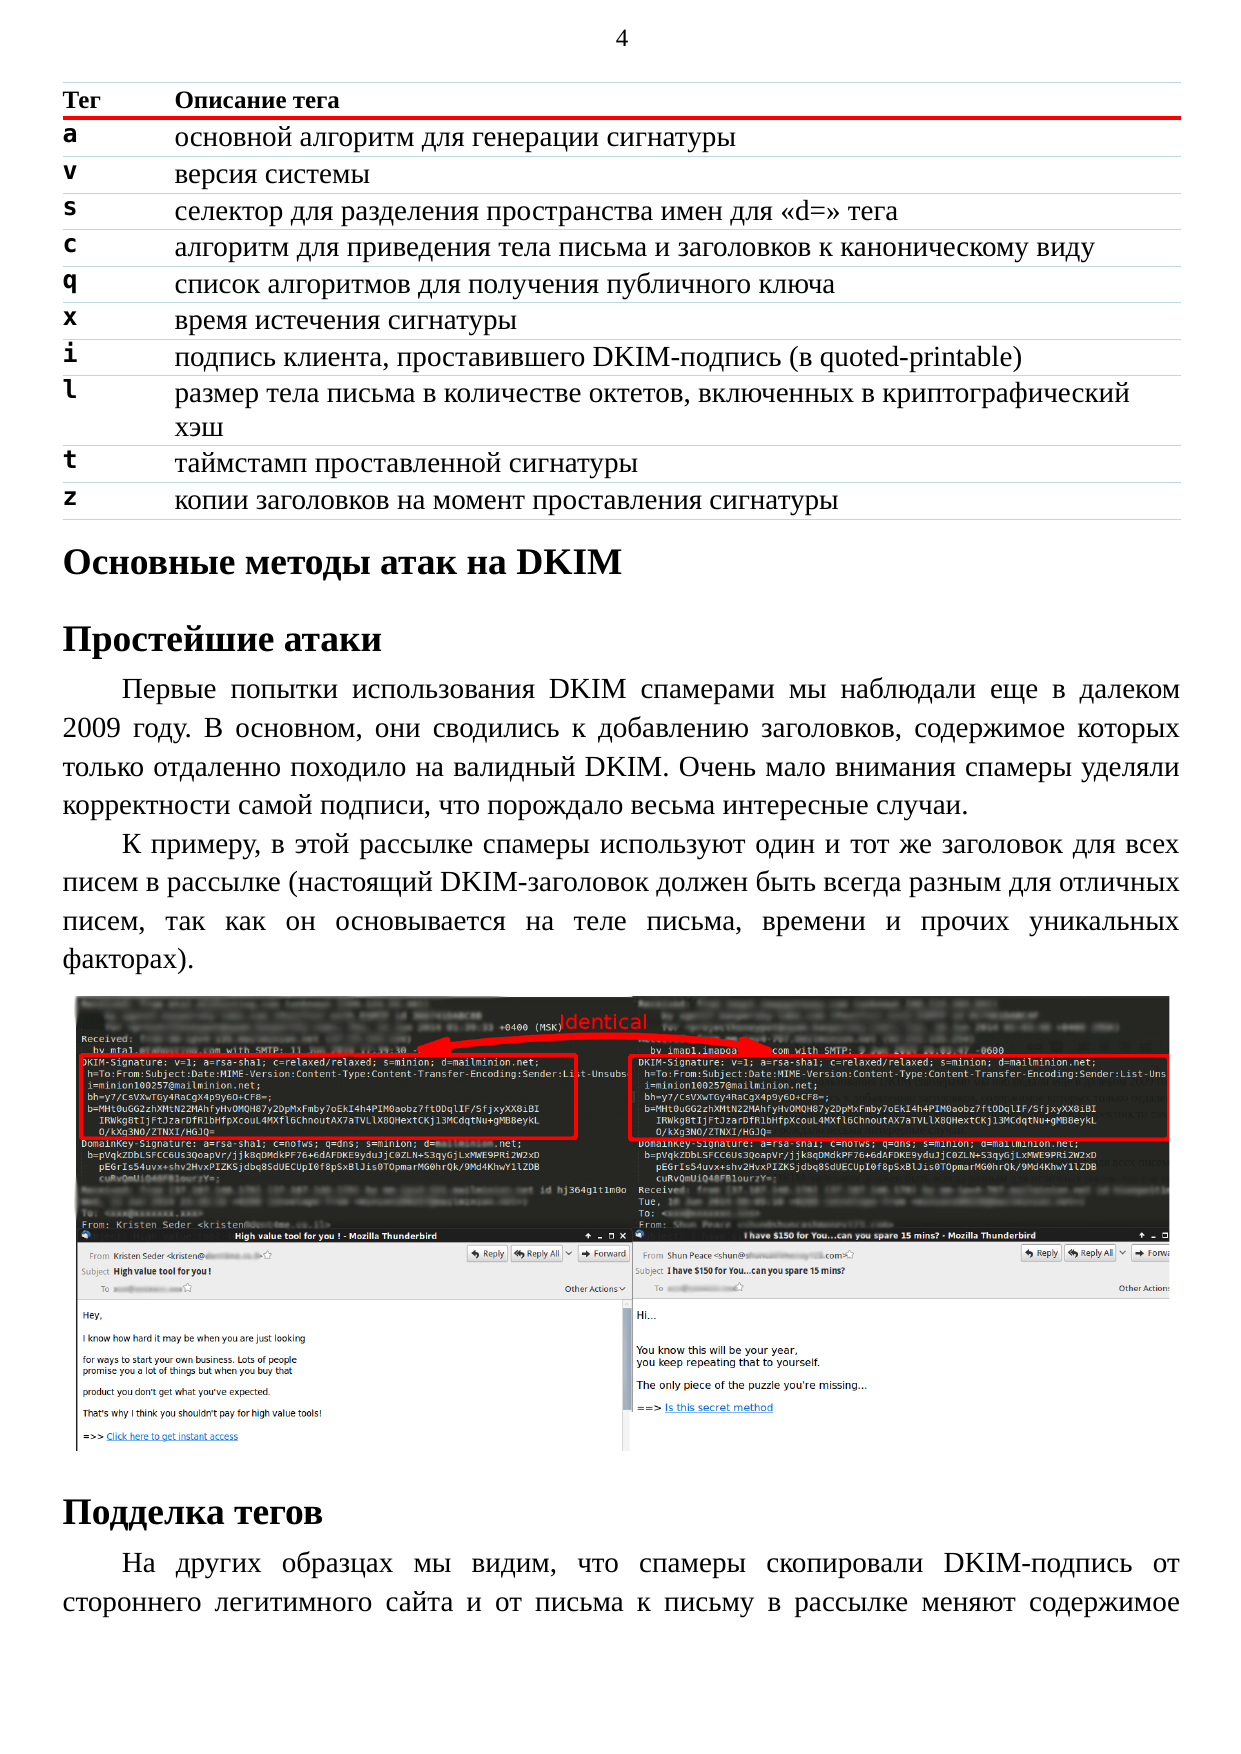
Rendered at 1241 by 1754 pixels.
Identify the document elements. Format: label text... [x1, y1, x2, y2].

table_cell алгоритм для приведения тела письма и заголовков к каноническому виду [174, 230, 1181, 266]
table_cell таймстамп проставленной сигнатуры [174, 446, 1181, 482]
table_cell размер тела письма в количестве октетов, включенных в криптографический хэш [174, 376, 1181, 445]
text На других образцах мы видим, что спамеры скопировали DKIM-подпись от стороннего легитимного сайта и от письма к письму в рассылке меняют содержимое [62, 1545, 1181, 1617]
table_cell c [63, 230, 174, 266]
table_cell подпись клиента, проставившего DKIM-подпись (в quoted-printable) [174, 340, 1181, 375]
table_cell a [63, 120, 174, 156]
text К примеру, в этой рассылке спамеры используют один и тот же заголовок для всех писем в рассылке (настоящий DKIM-заголовок должен быть всегда разным для отличных писем, так как он основывается на теле письма, времени и прочих уникальных факторах). [62, 826, 1181, 975]
table_cell список алгоритмов для получения публичного ключа [174, 267, 1181, 302]
table_cell i [63, 340, 174, 375]
table_cell s [63, 194, 174, 229]
text Первые попытки использования DKIM спамерами мы наблюдали еще в далеком 2009 году. В основном, они сводились к добавлению заголовков, содержимое которых только отдаленно походило на валидный DKIM. Очень мало внимания спамеры уделяли корректности самой подписи, что порождало весьма интересные случаи. [62, 672, 1181, 821]
table_cell v [63, 157, 174, 192]
table_cell l [63, 376, 174, 445]
table_header Описание тега [174, 83, 1181, 116]
table_cell z [63, 483, 174, 518]
table_cell копии заголовков на момент проставления сигнатуры [174, 483, 1181, 518]
table_header Тег [63, 83, 174, 116]
subtitle Простейшие атаки [62, 616, 1181, 659]
picture [74, 996, 1170, 1451]
table_cell q [63, 267, 174, 302]
subtitle Основные методы атак на DKIM [62, 539, 1181, 583]
table_cell версия системы [174, 157, 1181, 192]
table_cell t [63, 446, 174, 482]
table_cell x [63, 303, 174, 339]
subtitle Подделка тегов [62, 1490, 1181, 1533]
table_cell селектор для разделения пространства имен для «d=» тега [174, 194, 1181, 229]
table_cell время истечения сигнатуры [174, 303, 1181, 339]
table_cell основной алгоритм для генерации сигнатуры [174, 120, 1181, 156]
